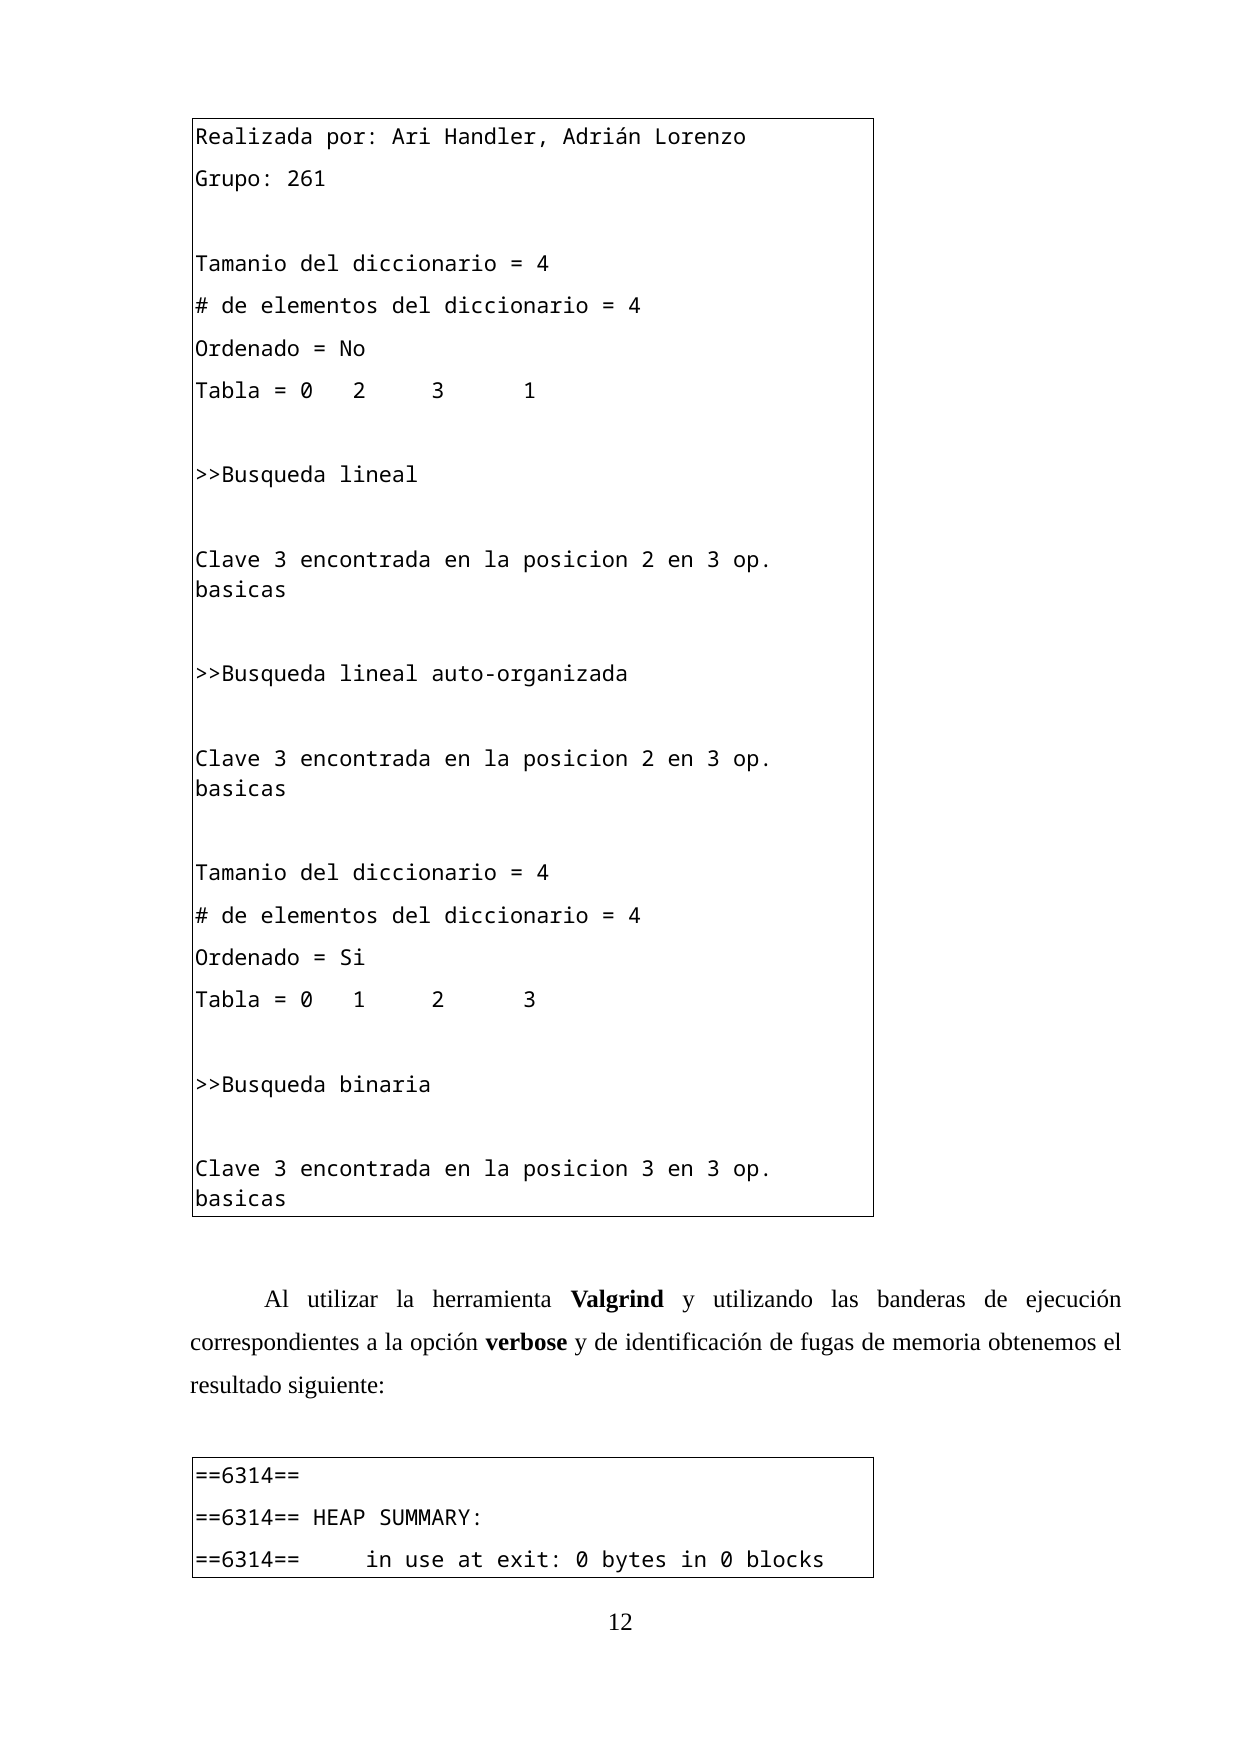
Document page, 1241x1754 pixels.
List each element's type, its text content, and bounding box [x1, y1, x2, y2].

text >>Busqueda lineal [193, 456, 873, 489]
text Ordenado = Si [193, 939, 873, 972]
text # de elementos del diccionario = 4 [193, 287, 873, 320]
text Tabla = 0 1 2 3 [193, 981, 873, 1014]
text Al utilizar la herramienta Valgrind y utilizando las banderas de ejecución correspondientes a la opción verbose y de identificación de fugas de memoria obtenemos el resultado siguiente: [190, 1284, 1122, 1399]
text Clave 3 encontrada en la posicion 2 en 3 op. basicas [193, 541, 873, 604]
text # de elementos del diccionario = 4 [193, 897, 873, 929]
text >>Busqueda binaria [193, 1066, 873, 1099]
text Clave 3 encontrada en la posicion 3 en 3 op. basicas [193, 1150, 873, 1216]
text ==6314== [193, 1458, 873, 1489]
text >>Busqueda lineal auto-organizada [193, 655, 873, 688]
text ==6314== HEAP SUMMARY: [193, 1499, 873, 1532]
text Tamanio del diccionario = 4 [193, 854, 873, 887]
text Realizada por: Ari Handler, Adrián Lorenzo [193, 119, 873, 151]
text Clave 3 encontrada en la posicion 2 en 3 op. basicas [193, 740, 873, 803]
text Grupo: 261 [193, 160, 873, 193]
text Ordenado = No [193, 329, 873, 362]
text ==6314== in use at exit: 0 bytes in 0 blocks [193, 1541, 873, 1577]
text Tamanio del diccionario = 4 [193, 245, 873, 278]
text Tabla = 0 2 3 1 [193, 372, 873, 405]
